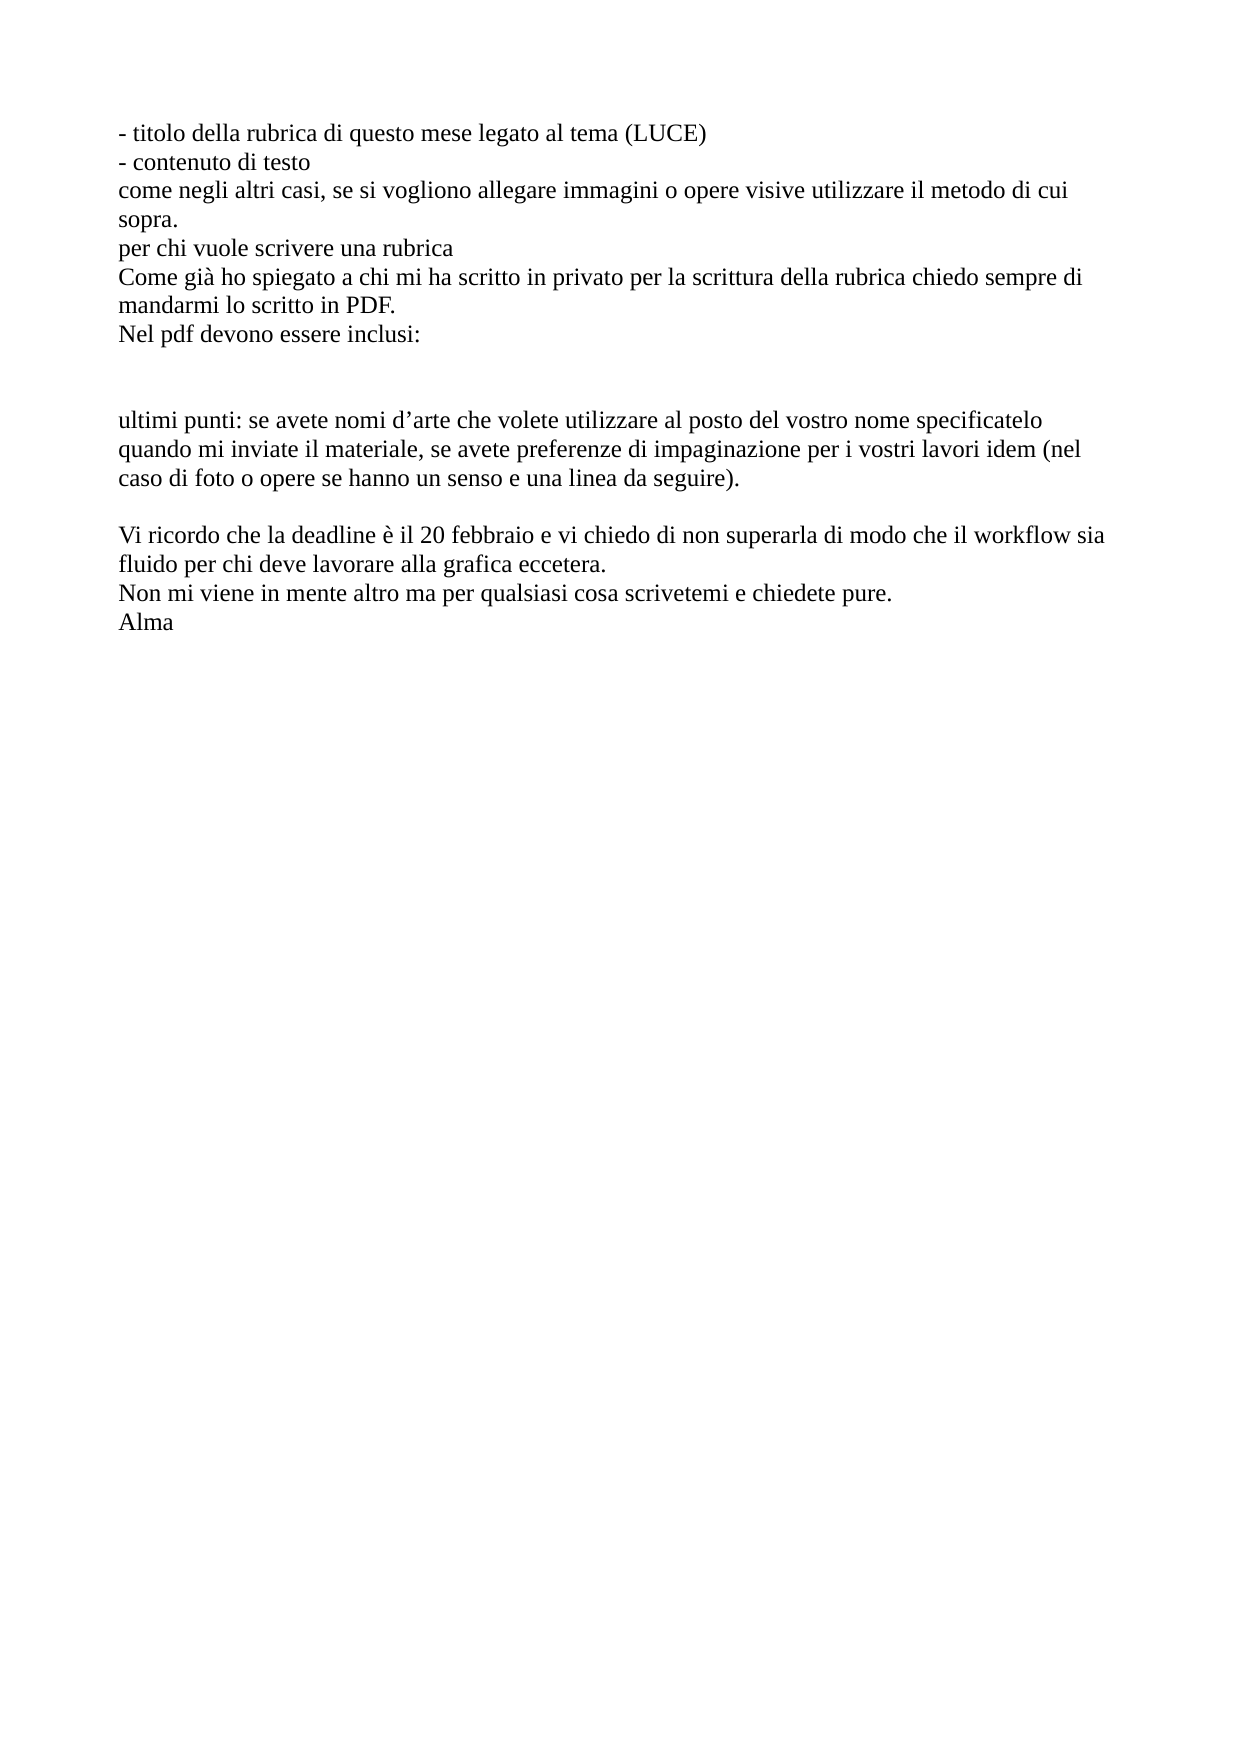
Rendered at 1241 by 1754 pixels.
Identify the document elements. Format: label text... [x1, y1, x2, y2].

text - ⁠titolo della rubrica di questo mese legato al tema (LUCE) - ⁠contenuto di testo come negli altri casi, se si vogliono allegare immagini o opere visive utilizzare il metodo di cui sopra. per chi vuole scrivere una rubrica Come già ho spiegato a chi mi ha scritto in privato per la scrittura della rubrica chiedo sempre di mandarmi lo scritto in PDF. Nel pdf devono essere inclusi: ultimi punti: se avete nomi d’arte che volete utilizzare al posto del vostro nome specificatelo quando mi inviate il materiale, se avete preferenze di impaginazione per i vostri lavori idem (nel caso di foto o opere se hanno un senso e una linea da seguire). Vi ricordo che la deadline è il 20 febbraio e vi chiedo di non superarla di modo che il workflow sia fluido per chi deve lavorare alla grafica eccetera. Non mi viene in mente altro ma per qualsiasi cosa scrivetemi e chiedete pure. Alma [118, 118, 1122, 636]
